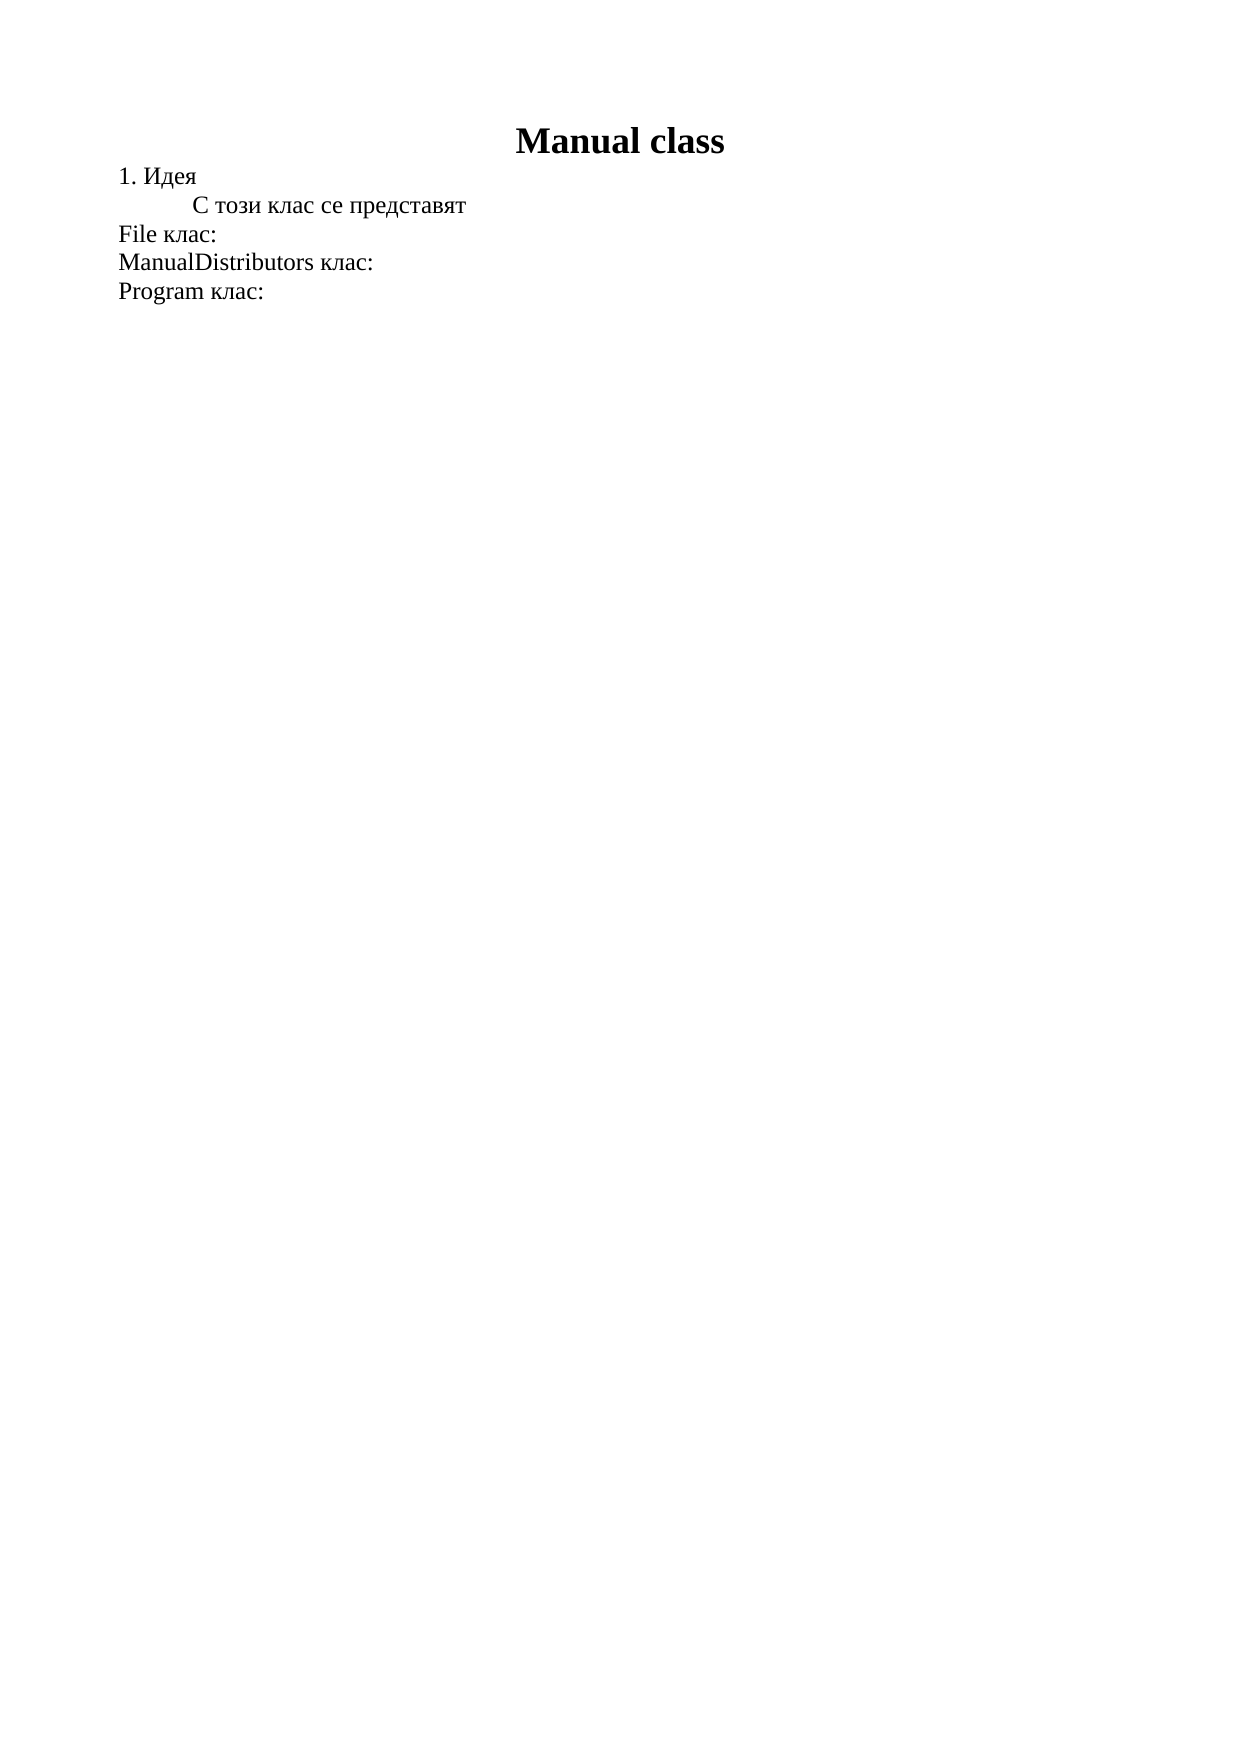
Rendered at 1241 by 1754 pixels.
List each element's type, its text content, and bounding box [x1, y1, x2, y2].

text File клас: [118, 219, 1122, 247]
text ManualDistributors клас: [118, 247, 1122, 276]
text 1. Идея [118, 161, 1122, 190]
text Program клас: [118, 276, 1122, 305]
text С този клас се представят [118, 190, 1122, 219]
text Manual class [118, 118, 1122, 161]
